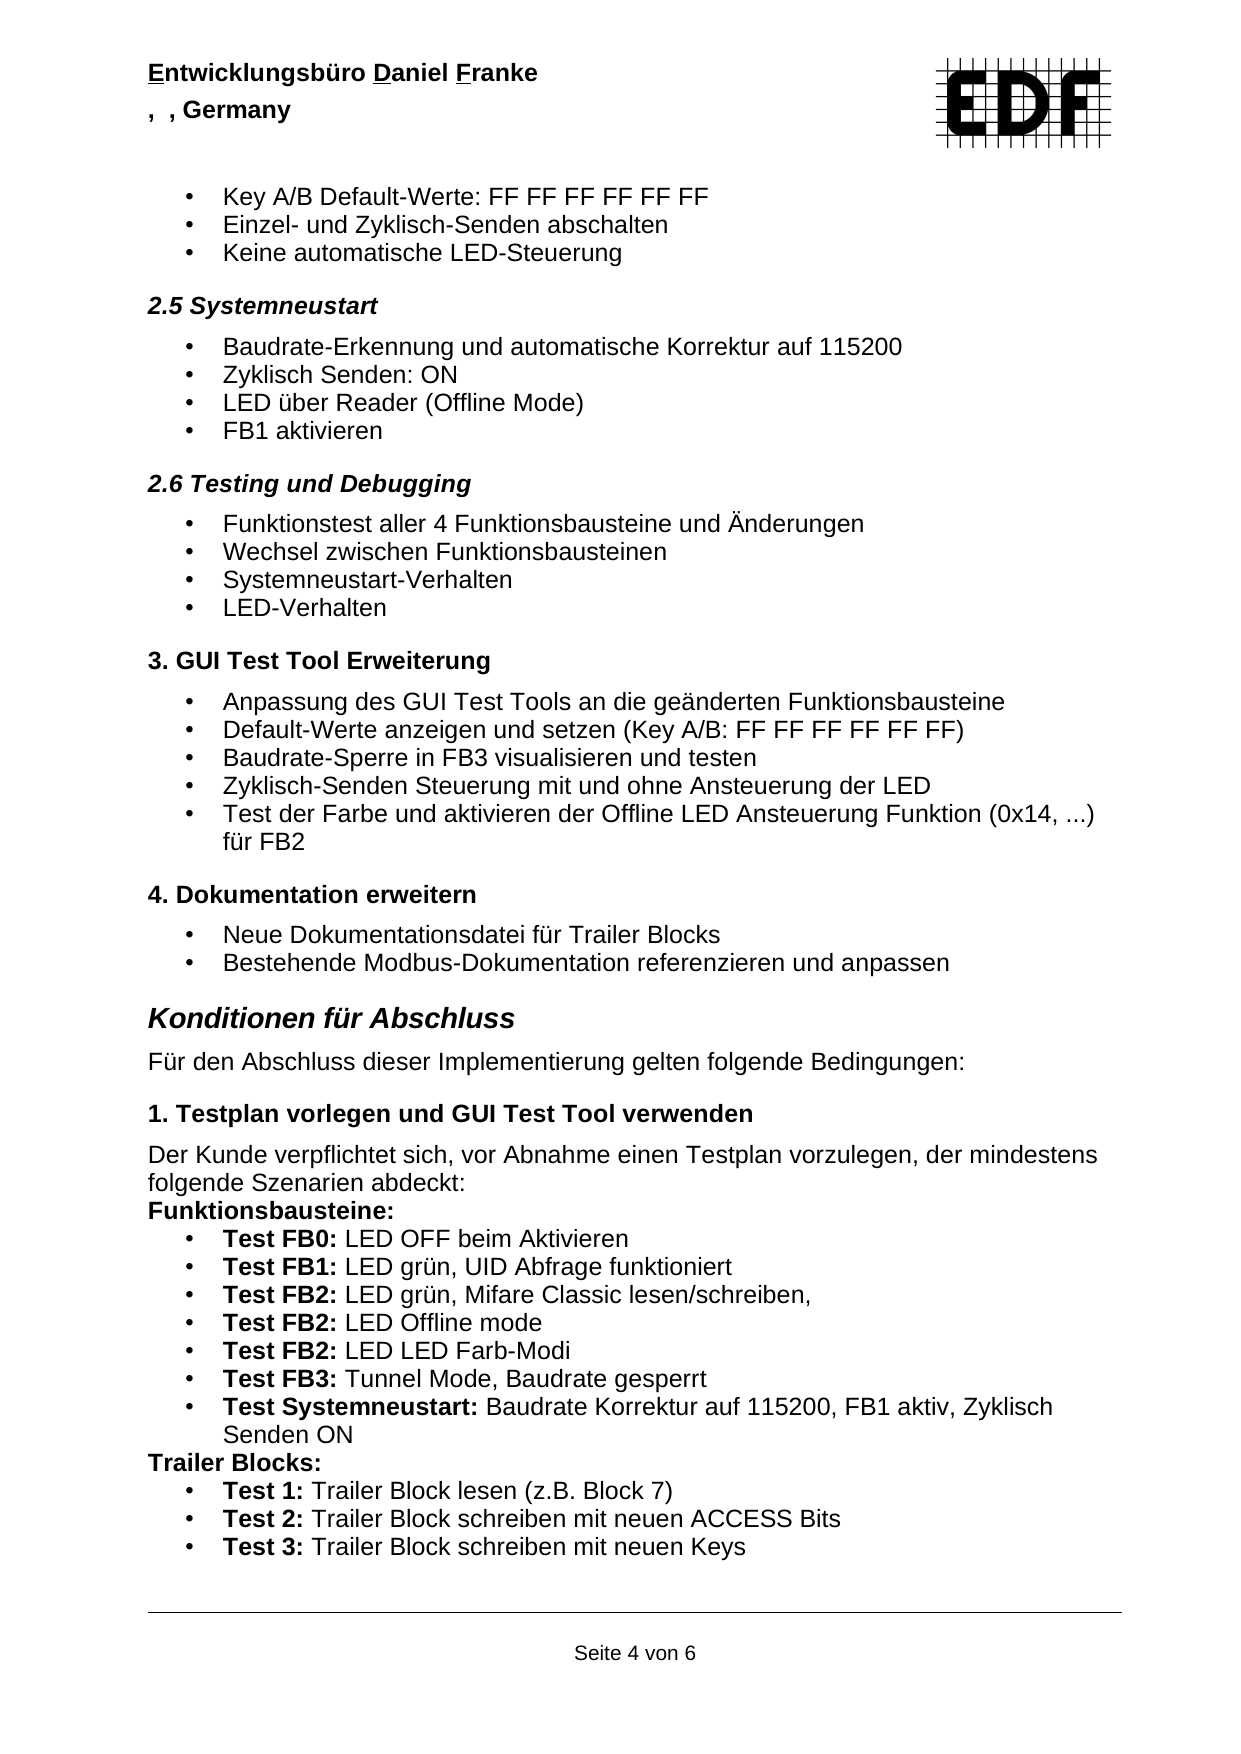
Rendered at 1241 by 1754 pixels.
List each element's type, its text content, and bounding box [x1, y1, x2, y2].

subtitle 1. Testplan vorlegen und GUI Test Tool verwenden [148, 1100, 1122, 1128]
subtitle 3. GUI Test Tool Erweiterung [148, 647, 1122, 675]
list Bestehende Modbus-Dokumentation referenzieren und anpassen [185, 949, 1122, 977]
list Funktionstest aller 4 Funktionsbausteine und Änderungen [185, 510, 1122, 538]
list LED-Verhalten [185, 594, 1122, 622]
list Test 2: Trailer Block schreiben mit neuen ACCESS Bits [185, 1505, 1122, 1533]
subtitle 2.5 Systemneustart [148, 292, 1122, 320]
list LED über Reader (Offline Mode) [185, 388, 1122, 417]
text Trailer Blocks: [148, 1449, 1122, 1477]
list Systemneustart-Verhalten [185, 566, 1122, 594]
list Wechsel zwischen Funktionsbausteinen [185, 538, 1122, 566]
list Zyklisch Senden: ON [185, 361, 1122, 388]
list Test FB2: LED Offline mode [185, 1309, 1122, 1337]
list Test FB2: LED LED Farb-Modi [185, 1337, 1122, 1365]
text Funktionsbausteine: [148, 1197, 1122, 1225]
list Test 1: Trailer Block lesen (z.B. Block 7) [185, 1477, 1122, 1505]
list Default-Werte anzeigen und setzen (Key A/B: FF FF FF FF FF FF) [185, 716, 1122, 744]
subtitle 4. Dokumentation erweitern [148, 881, 1122, 909]
list Test Systemneustart: Baudrate Korrektur auf 115200, FB1 aktiv, Zyklisch Senden ON [185, 1393, 1122, 1449]
list Keine automatische LED-Steuerung [185, 239, 1122, 267]
list Test FB0: LED OFF beim Aktivieren [185, 1225, 1122, 1253]
list Einzel- und Zyklisch-Senden abschalten [185, 211, 1122, 239]
list Test 3: Trailer Block schreiben mit neuen Keys [185, 1533, 1122, 1561]
subtitle Konditionen für Abschluss [148, 1002, 1122, 1035]
list Baudrate-Erkennung und automatische Korrektur auf 115200 [185, 332, 1122, 361]
subtitle 2.6 Testing und Debugging [148, 469, 1122, 498]
list Test FB2: LED grün, Mifare Classic lesen/schreiben, [185, 1281, 1122, 1309]
list Anpassung des GUI Test Tools an die geänderten Funktionsbausteine [185, 688, 1122, 716]
list Test FB1: LED grün, UID Abfrage funktioniert [185, 1253, 1122, 1281]
list Key A/B Default-Werte: FF FF FF FF FF FF [185, 183, 1122, 211]
text Der Kunde verpflichtet sich, vor Abnahme einen Testplan vorzulegen, der mindestens folgende Szenarien abdeckt: [148, 1141, 1122, 1197]
list Test FB3: Tunnel Mode, Baudrate gesperrt [185, 1365, 1122, 1393]
list Zyklisch-Senden Steuerung mit und ohne Ansteuerung der LED [185, 772, 1122, 800]
list FB1 aktivieren [185, 417, 1122, 444]
text Für den Abschluss dieser Implementierung gelten folgende Bedingungen: [148, 1047, 1122, 1075]
list Test der Farbe und aktivieren der Offline LED Ansteuerung Funktion (0x14, ...) für FB2 [185, 800, 1122, 856]
picture [935, 58, 1112, 148]
list Neue Dokumentationsdatei für Trailer Blocks [185, 921, 1122, 949]
list Baudrate-Sperre in FB3 visualisieren und testen [185, 744, 1122, 772]
